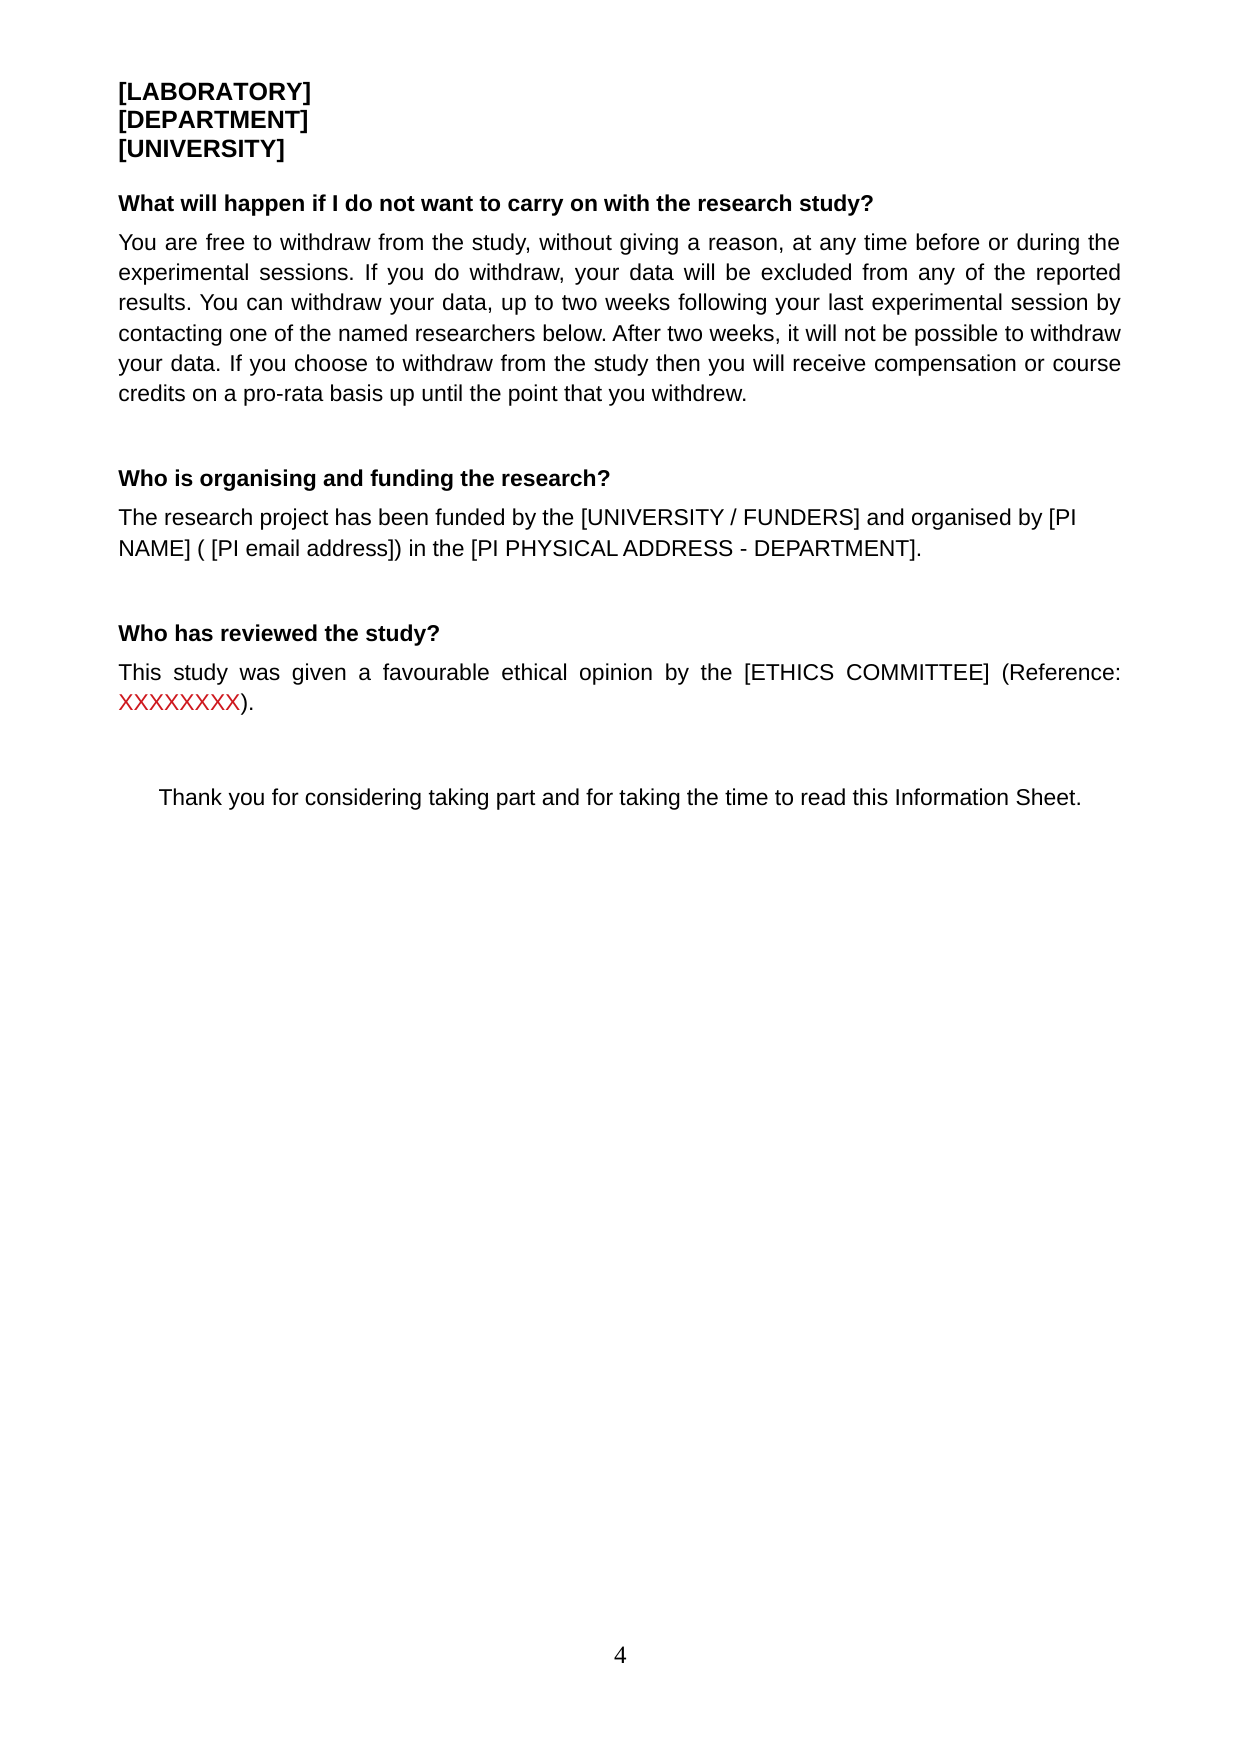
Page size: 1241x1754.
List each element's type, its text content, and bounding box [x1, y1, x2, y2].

text This study was given a favourable ethical opinion by the [ETHICS COMMITTEE] (Reference: XXXXXXXX). [118, 659, 1122, 715]
subtitle Who has reviewed the study? [118, 620, 1122, 646]
text You are free to withdraw from the study, without giving a reason, at any time before or during the experimental sessions. If you do withdraw, your data will be excluded from any of the reported results. You can withdraw your data, up to two weeks following your last experimental session by contacting one of the named researchers below. After two weeks, it will not be possible to withdraw your data. If you choose to withdraw from the study then you will receive compensation or course credits on a pro-rata basis up until the point that you withdrew. [118, 229, 1122, 406]
text The research project has been funded by the [UNIVERSITY / FUNDERS] and organised by [PI NAME] ( [PI email address]) in the [PI PHYSICAL ADDRESS - DEPARTMENT]. [118, 504, 1122, 561]
text Thank you for considering taking part and for taking the time to read this Information Sheet. [118, 784, 1122, 811]
subtitle Who is organising and funding the research? [118, 465, 1122, 492]
subtitle What will happen if I do not want to carry on with the research study? [118, 190, 1122, 216]
